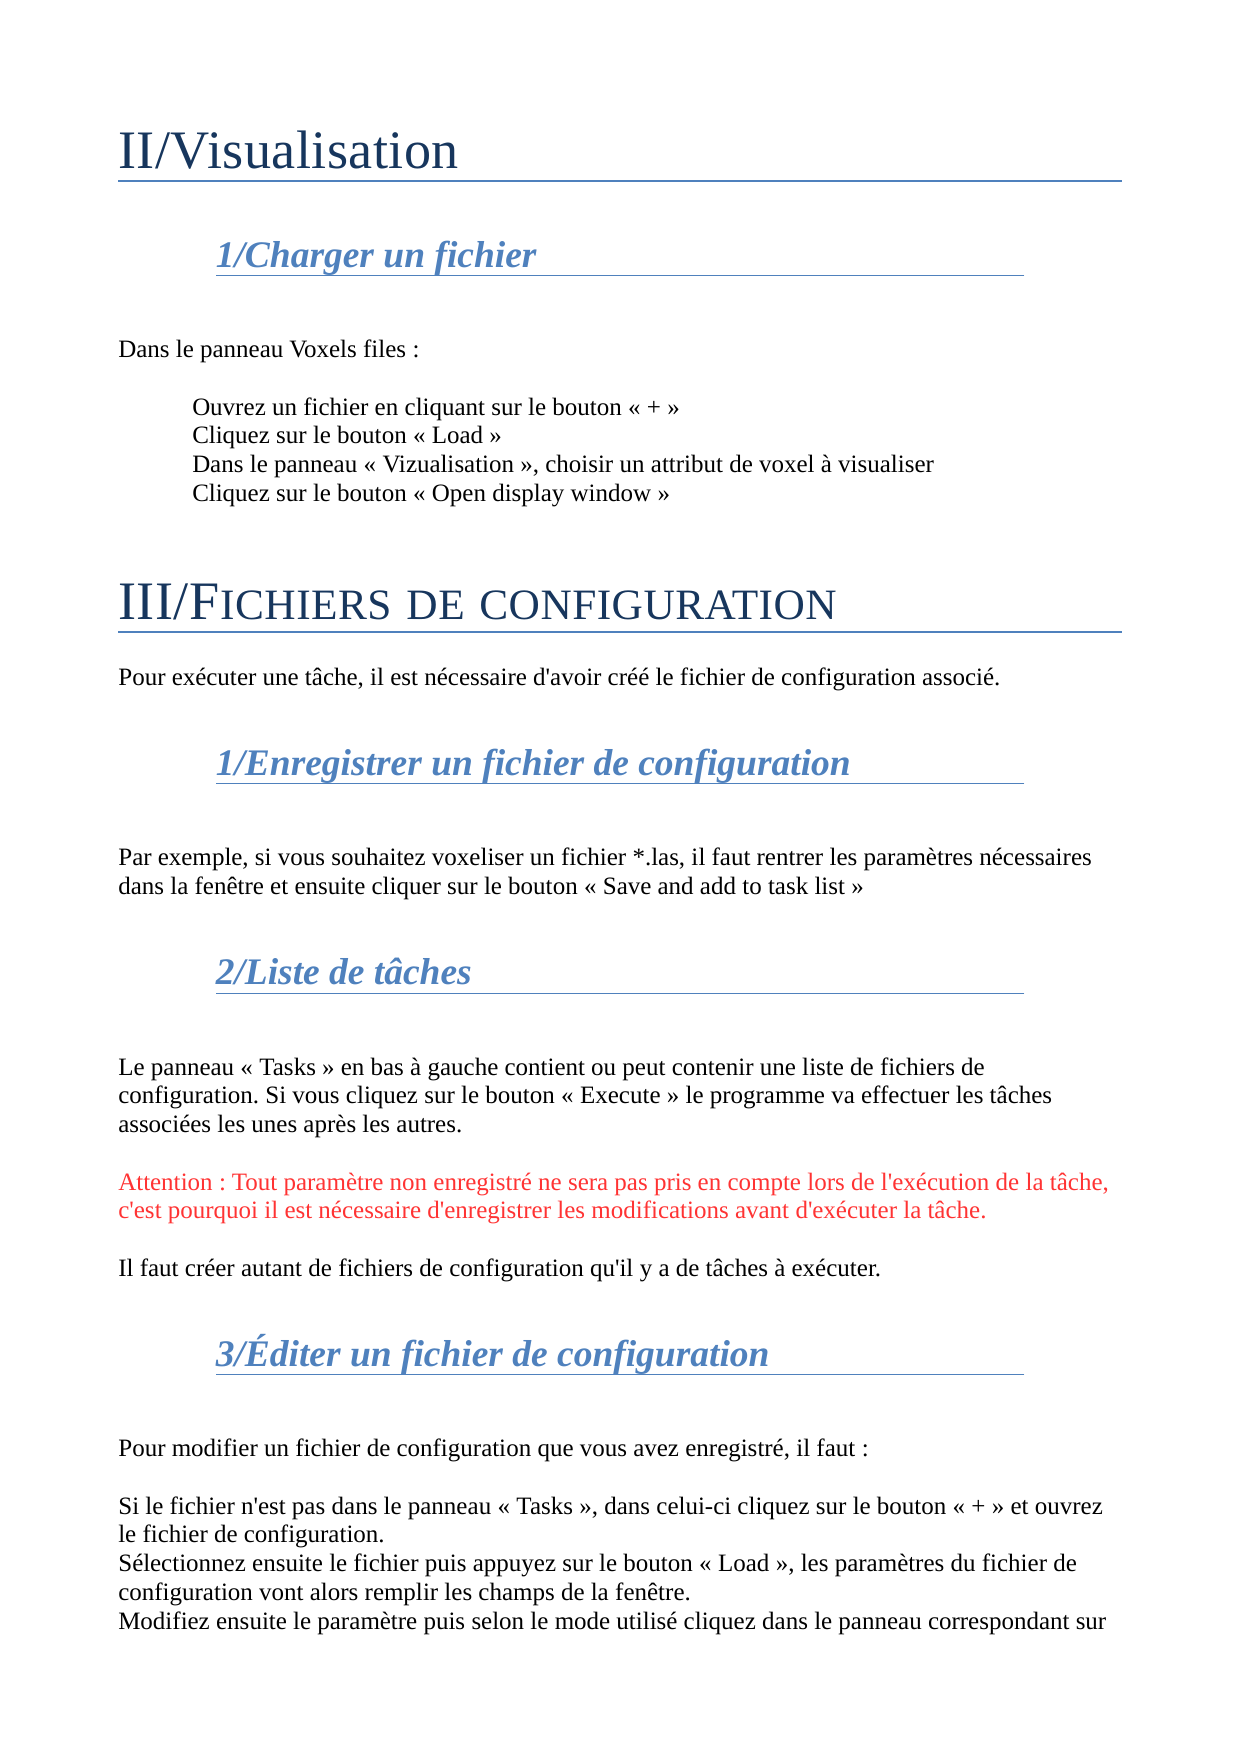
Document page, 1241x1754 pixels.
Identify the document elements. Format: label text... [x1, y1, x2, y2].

text Si le fichier n'est pas dans le panneau « Tasks », dans celui-ci cliquez sur le bouton « + » et ouvrez le fichier de configuration. [118, 1491, 1122, 1548]
title II/Visualisation [118, 118, 1122, 180]
text 1/Charger un fichier [216, 232, 1024, 275]
text Cliquez sur le bouton « Open display window » [118, 478, 1122, 507]
text 2/Liste de tâches [216, 949, 1024, 993]
text Modifiez ensuite le paramètre puis selon le mode utilisé cliquez dans le panneau correspondant sur [118, 1606, 1122, 1634]
text Il faut créer autant de fichiers de configuration qu'il y a de tâches à exécuter. [118, 1253, 1122, 1282]
text Cliquez sur le bouton « Load » [118, 420, 1122, 449]
text Dans le panneau Voxels files : [118, 334, 1122, 363]
text Attention : Tout paramètre non enregistré ne sera pas pris en compte lors de l'exécution de la tâche, c'est pourquoi il est nécessaire d'enregistrer les modifications avant d'exécuter la tâche. [118, 1167, 1122, 1224]
text Dans le panneau « Vizualisation », choisir un attribut de voxel à visualiser [118, 449, 1122, 478]
text Ouvrez un fichier en cliquant sur le bouton « + » [118, 392, 1122, 420]
text Pour modifier un fichier de configuration que vous avez enregistré, il faut : [118, 1433, 1122, 1462]
title III/Fichiers de configuration [118, 569, 1122, 631]
text Par exemple, si vous souhaitez voxeliser un fichier *.las, il faut rentrer les paramètres nécessaires dans la fenêtre et ensuite cliquer sur le bouton « Save and add to task list » [118, 842, 1122, 900]
text Sélectionnez ensuite le fichier puis appuyez sur le bouton « Load », les paramètres du fichier de configuration vont alors remplir les champs de la fenêtre. [118, 1548, 1122, 1606]
text Pour exécuter une tâche, il est nécessaire d'avoir créé le fichier de configuration associé. [118, 662, 1122, 691]
text 3/Éditer un fichier de configuration [216, 1331, 1024, 1374]
text Le panneau « Tasks » en bas à gauche contient ou peut contenir une liste de fichiers de configuration. Si vous cliquez sur le bouton « Execute » le programme va effectuer les tâches associées les unes après les autres. [118, 1052, 1122, 1138]
text 1/Enregistrer un fichier de configuration [216, 740, 1024, 783]
